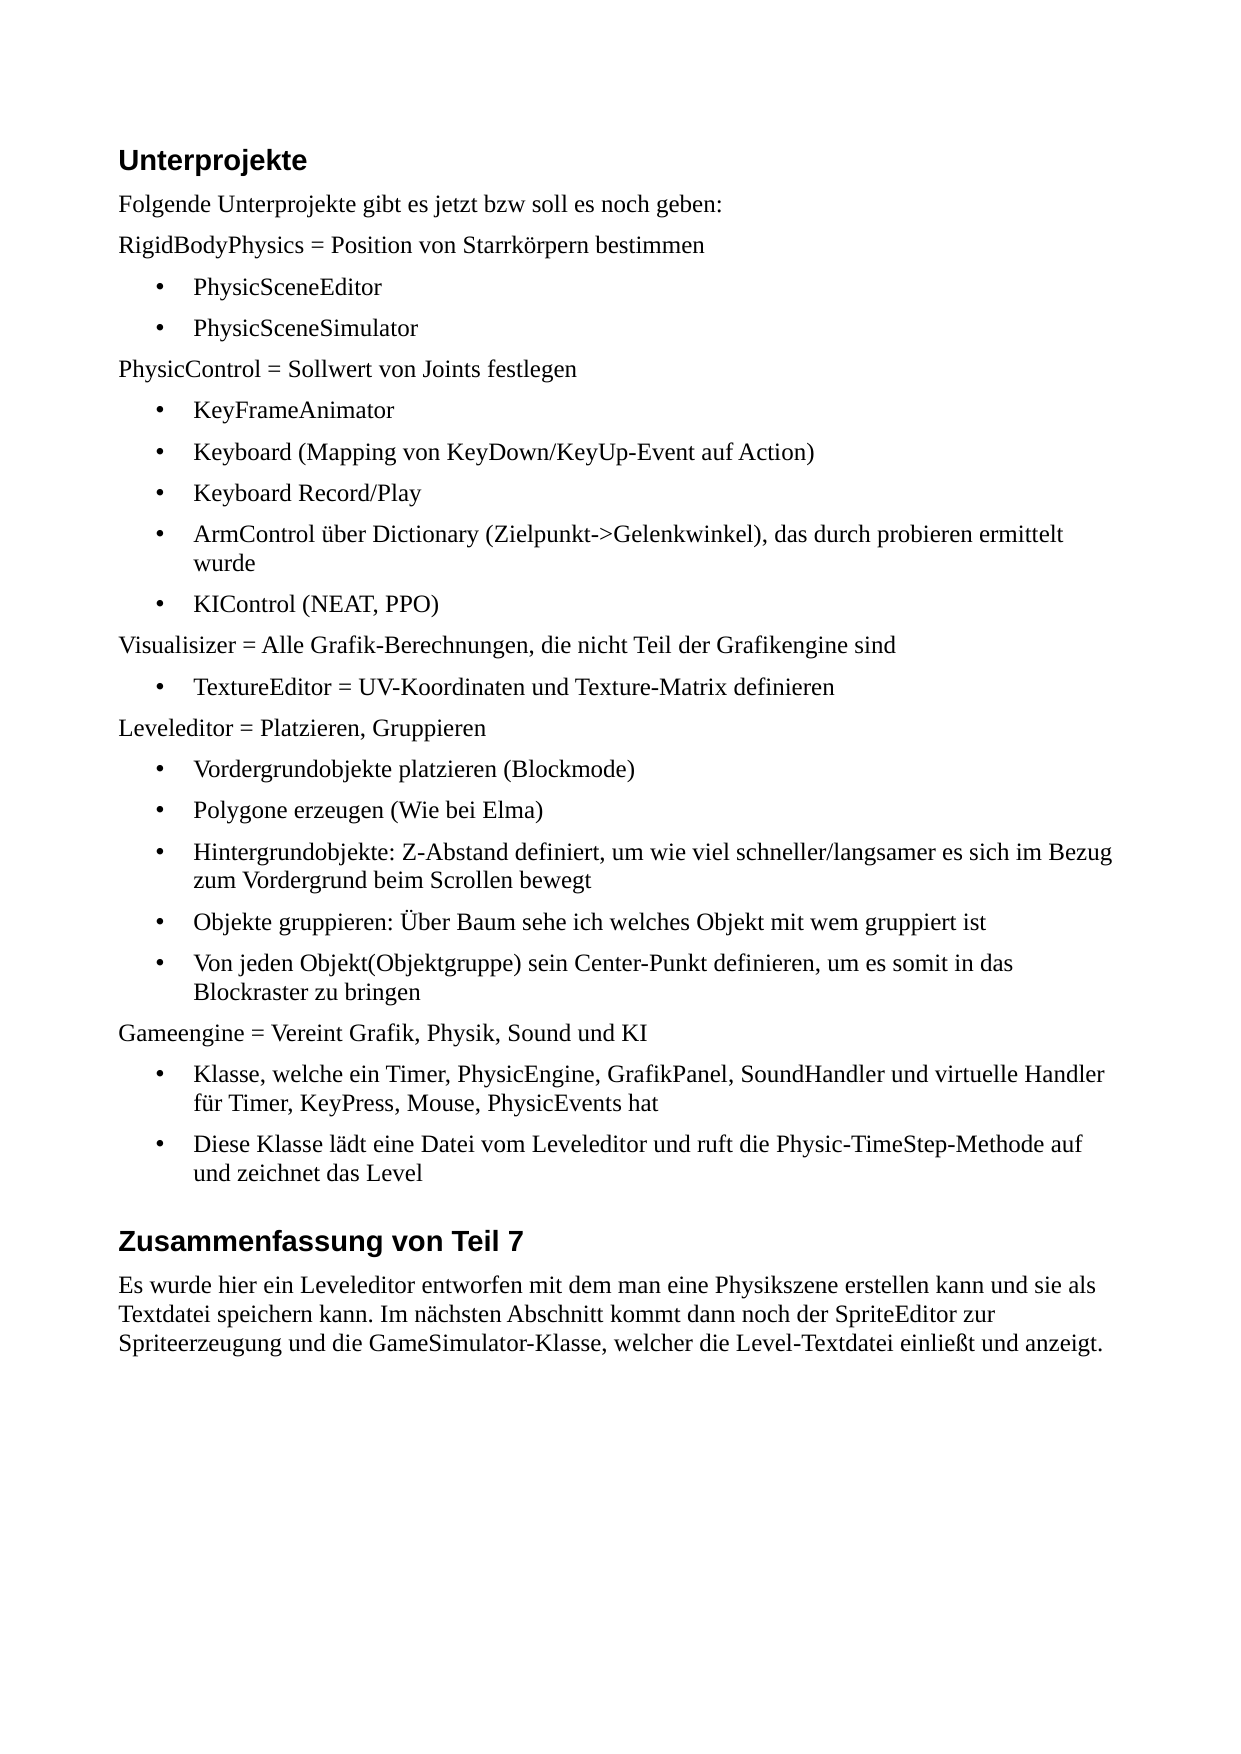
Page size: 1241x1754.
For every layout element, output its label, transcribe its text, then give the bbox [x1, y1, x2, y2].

list Hintergrundobjekte: Z-Abstand definiert, um wie viel schneller/langsamer es sich im Bezug zum Vordergrund beim Scrollen bewegt [156, 837, 1122, 894]
text Gameengine = Vereint Grafik, Physik, Sound und KI [118, 1018, 1122, 1047]
list KIControl (NEAT, PPO) [156, 589, 1122, 618]
list Objekte gruppieren: Über Baum sehe ich welches Objekt mit wem gruppiert ist [156, 907, 1122, 935]
text Leveleditor = Platzieren, Gruppieren [118, 713, 1122, 742]
list Diese Klasse lädt eine Datei vom Leveleditor und ruft die Physic-TimeStep-Methode auf und zeichnet das Level [156, 1129, 1122, 1187]
list Klasse, welche ein Timer, PhysicEngine, GrafikPanel, SoundHandler und virtuelle Handler für Timer, KeyPress, Mouse, PhysicEvents hat [156, 1059, 1122, 1117]
list Von jeden Objekt(Objektgruppe) sein Center-Punkt definieren, um es somit in das Blockraster zu bringen [156, 948, 1122, 1005]
subtitle Zusammenfassung von Teil 7 [118, 1224, 1122, 1258]
list TextureEditor = UV-Koordinaten und Texture-Matrix definieren [156, 672, 1122, 700]
list Keyboard (Mapping von KeyDown/KeyUp-Event auf Action) [156, 437, 1122, 465]
text Folgende Unterprojekte gibt es jetzt bzw soll es noch geben: [118, 189, 1122, 218]
subtitle Unterprojekte [118, 143, 1122, 177]
list Vordergrundobjekte platzieren (Blockmode) [156, 754, 1122, 783]
list PhysicSceneEditor [156, 272, 1122, 300]
text Visualisizer = Alle Grafik-Berechnungen, die nicht Teil der Grafikengine sind [118, 630, 1122, 659]
list KeyFrameAnimator [156, 395, 1122, 424]
text PhysicControl = Sollwert von Joints festlegen [118, 354, 1122, 383]
list Polygone erzeugen (Wie bei Elma) [156, 795, 1122, 824]
list PhysicSceneSimulator [156, 313, 1122, 342]
text Es wurde hier ein Leveleditor entworfen mit dem man eine Physikszene erstellen kann und sie als Textdatei speichern kann. Im nächsten Abschnitt kommt dann noch der SpriteEditor zur Spriteerzeugung und die GameSimulator-Klasse, welcher die Level-Textdatei einließt und anzeigt. [118, 1270, 1122, 1356]
list ArmControl über Dictionary (Zielpunkt->Gelenkwinkel), das durch probieren ermittelt wurde [156, 519, 1122, 577]
text RigidBodyPhysics = Position von Starrkörpern bestimmen [118, 230, 1122, 259]
list Keyboard Record/Play [156, 478, 1122, 507]
